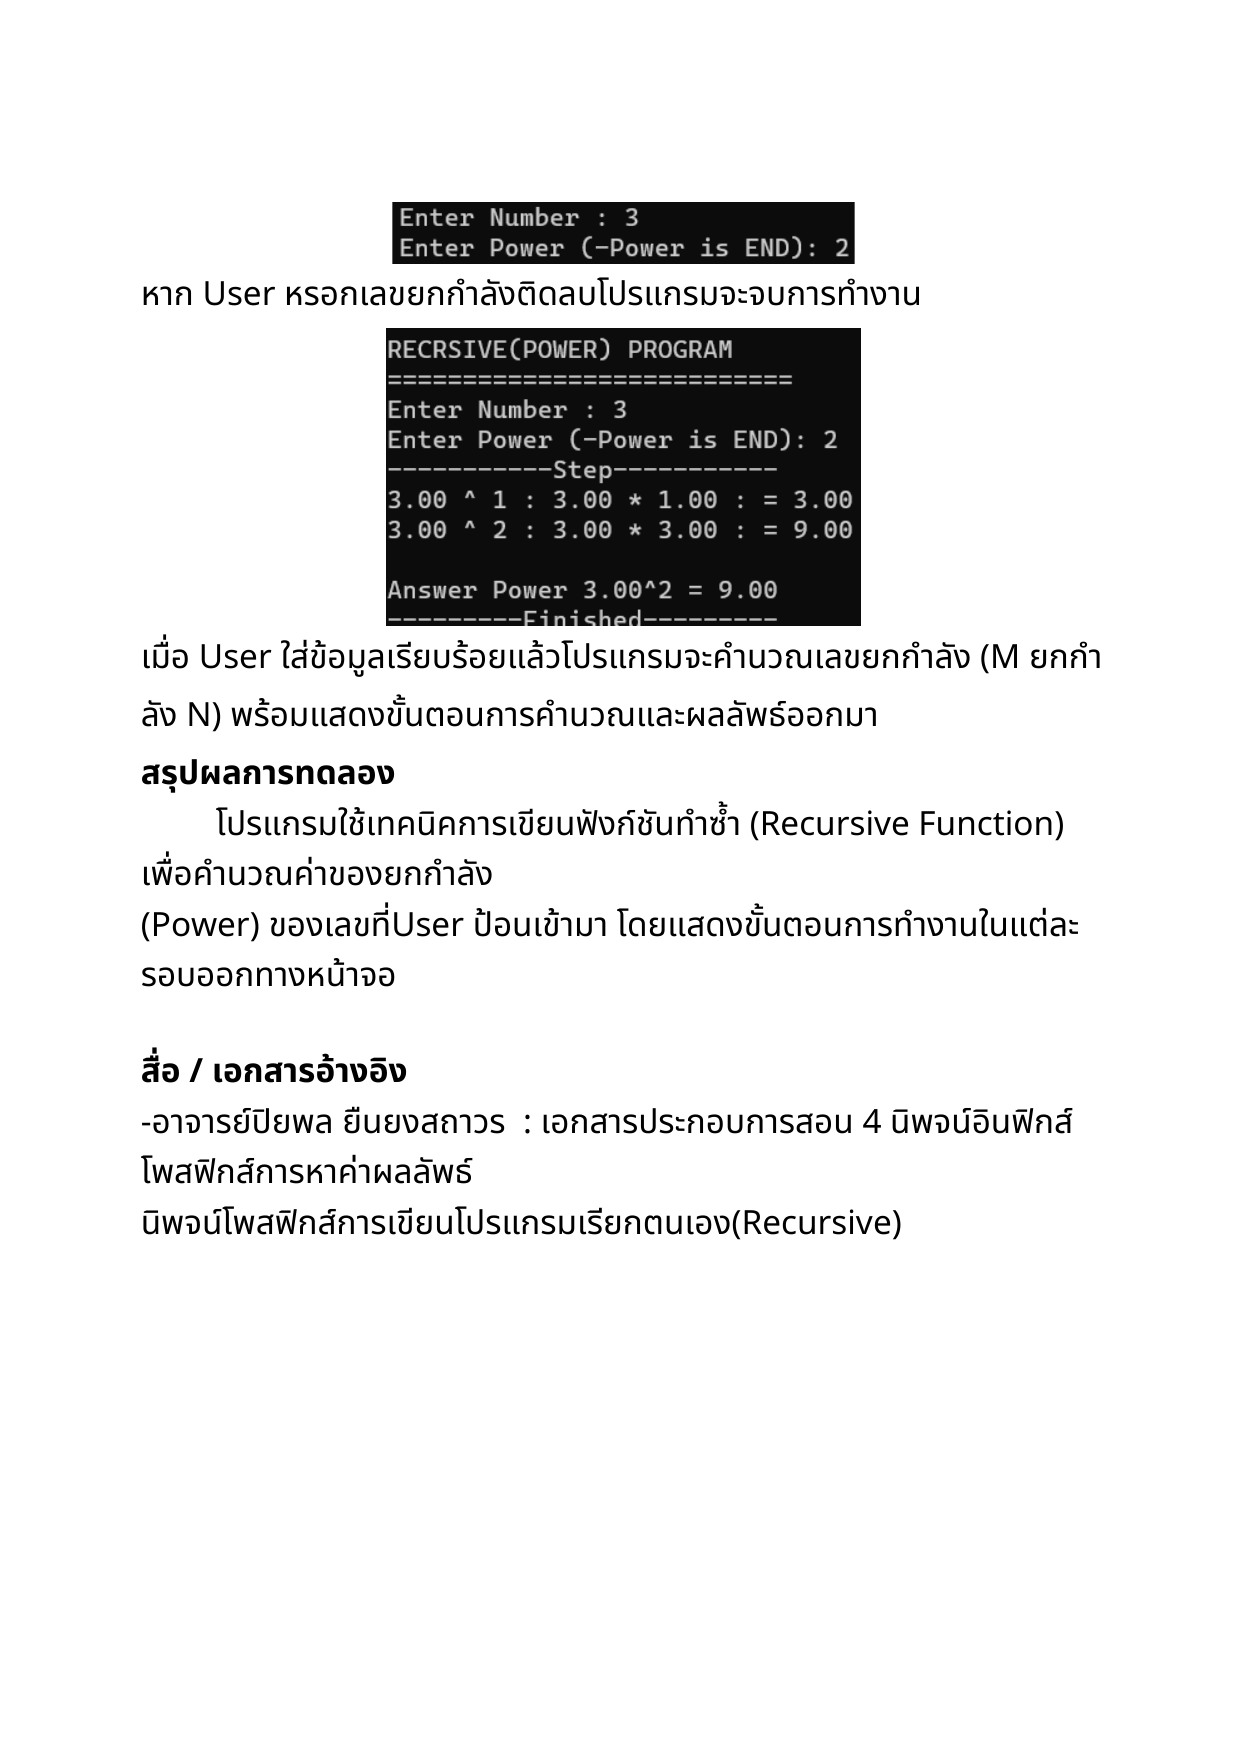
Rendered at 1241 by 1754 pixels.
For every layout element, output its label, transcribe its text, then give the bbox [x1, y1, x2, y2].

text โปรแกรมใช้เทคนิคการเขียนฟังก์ชันทำซ้ำ (Recursive Function) เพื่อคำนวณค่าของยกกำลัง [141, 799, 1106, 900]
text -อาจารย์ปิยพล ยืนยงสถาวร : เอกสารประกอบการสอน 4 นิพจน์อินฟิกส์โพสฟิกส์การหาค่าผลลัพธ์ [141, 1097, 1106, 1198]
text (Power) ของเลขที่User ป้อนเข้ามา โดยแสดงขั้นตอนการทำงานในแต่ละรอบออกทางหน้าจอ [141, 900, 1106, 1001]
text นิพจน์โพสฟิกส์การเขียนโปรแกรมเรียกตนเอง(Recursive) [141, 1198, 1106, 1249]
text หาก User หรอกเลขยกกําลังติดลบโปรแกรมจะจบการทํางาน [141, 270, 1106, 321]
text สื่อ / เอกสารอ้างอิง [141, 1047, 1106, 1097]
text สรุปผลการทดลอง [141, 749, 1106, 799]
text เมื่อ User ใส่ข้อมูลเรียบร้อยแล้วโปรแกรมจะคํานวณเลขยกกําลัง (M ยกกําลัง N) พร้อมแสดงขั้นตอนการคํานวณและผลลัพธ์ออกมา [141, 633, 1106, 741]
